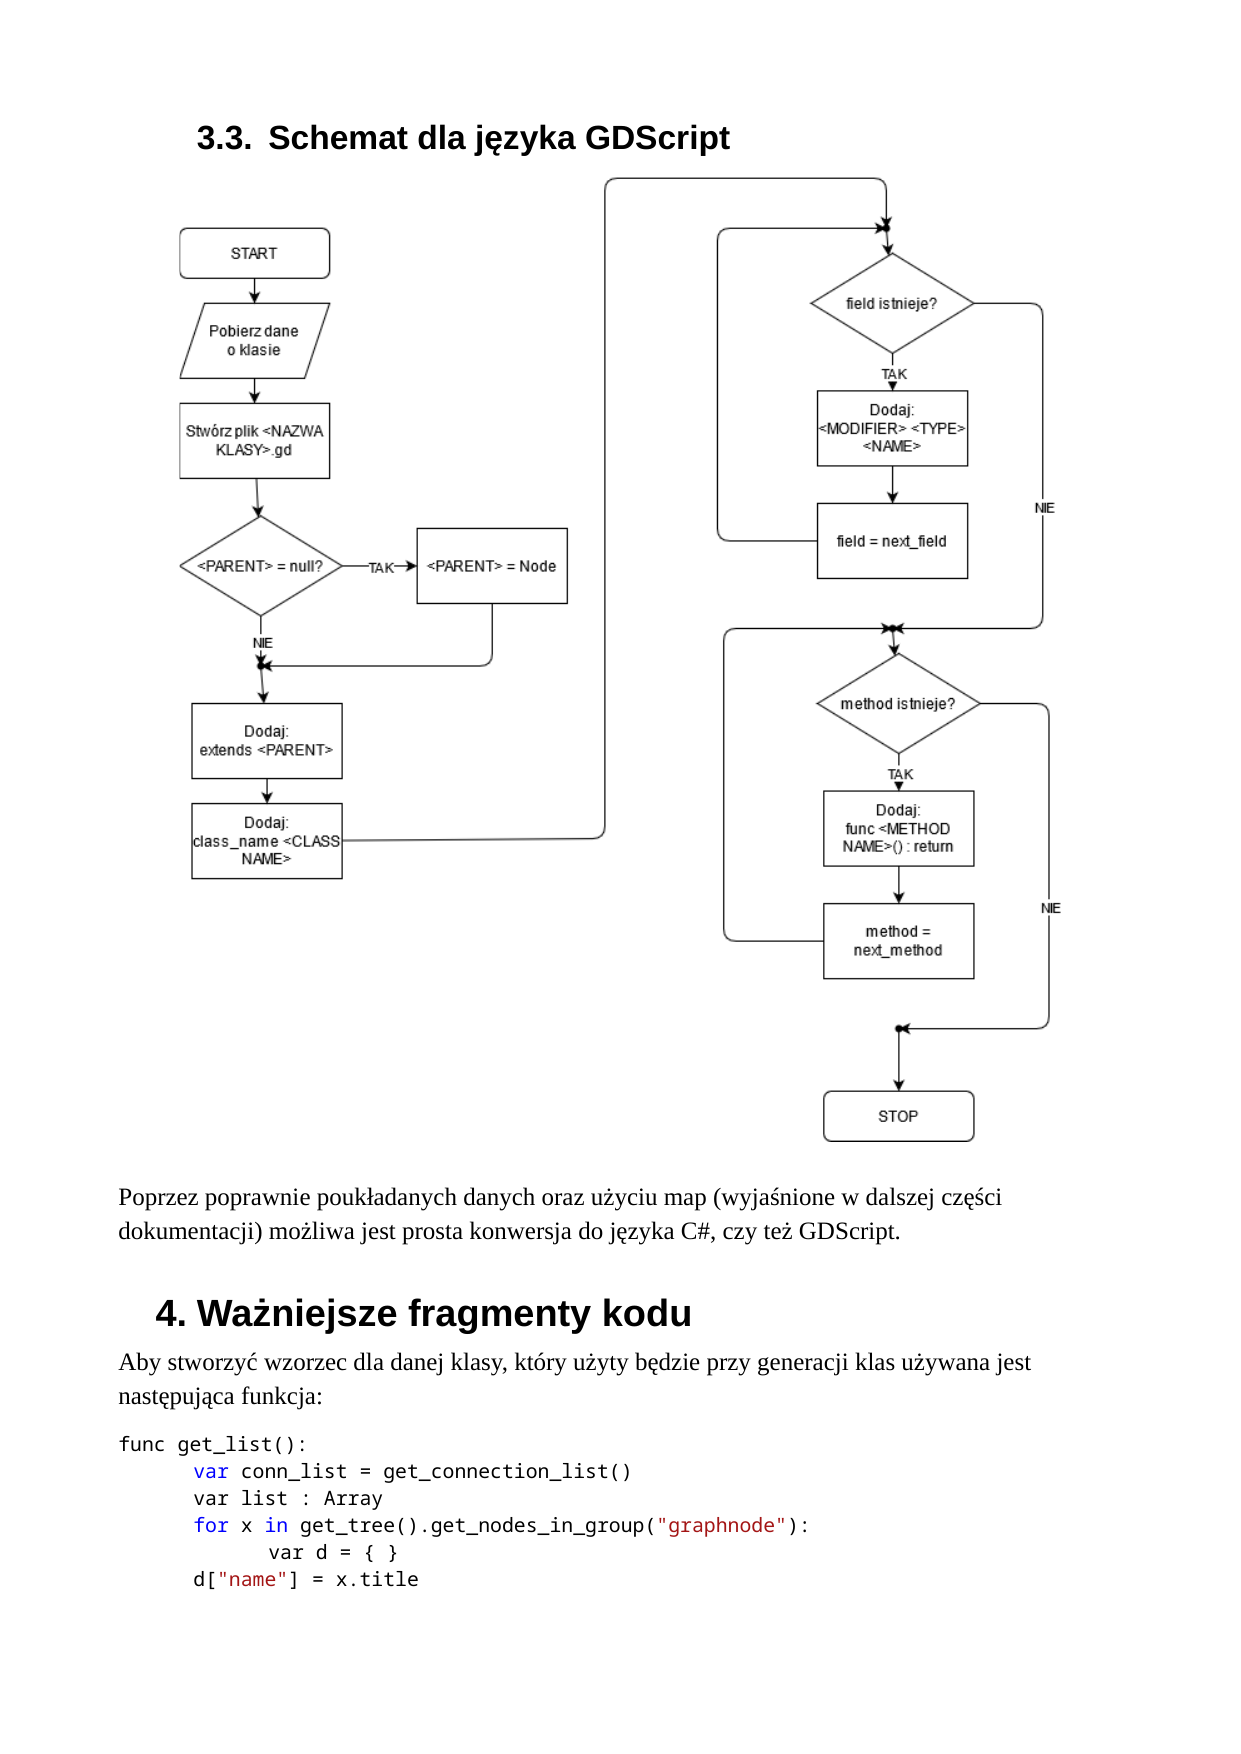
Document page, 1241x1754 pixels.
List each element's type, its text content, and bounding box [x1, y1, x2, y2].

text var list : Array [118, 1484, 1122, 1511]
text var d = { } [118, 1538, 1122, 1565]
picture [179, 169, 1061, 1142]
text Poprzez poprawnie poukładanych danych oraz użyciu map (wyjaśnione w dalszej części dokumentacji) możliwa jest prosta konwersja do języka C#, czy też GDScript. [118, 169, 1122, 1245]
text Aby stworzyć wzorzec dla danej klasy, który użyty będzie przy generacji klas używana jest następująca funkcja: [118, 1347, 1122, 1410]
text func get_list(): [118, 1430, 1122, 1457]
subtitle Schemat dla języka GDScript [197, 118, 1122, 157]
text for x in get_tree().get_nodes_in_group("graphnode"): [118, 1511, 1122, 1538]
subtitle Ważniejsze fragmenty kodu [155, 1291, 1122, 1334]
text d["name"] = x.title [118, 1565, 1122, 1592]
text var conn_list = get_connection_list() [118, 1457, 1122, 1484]
